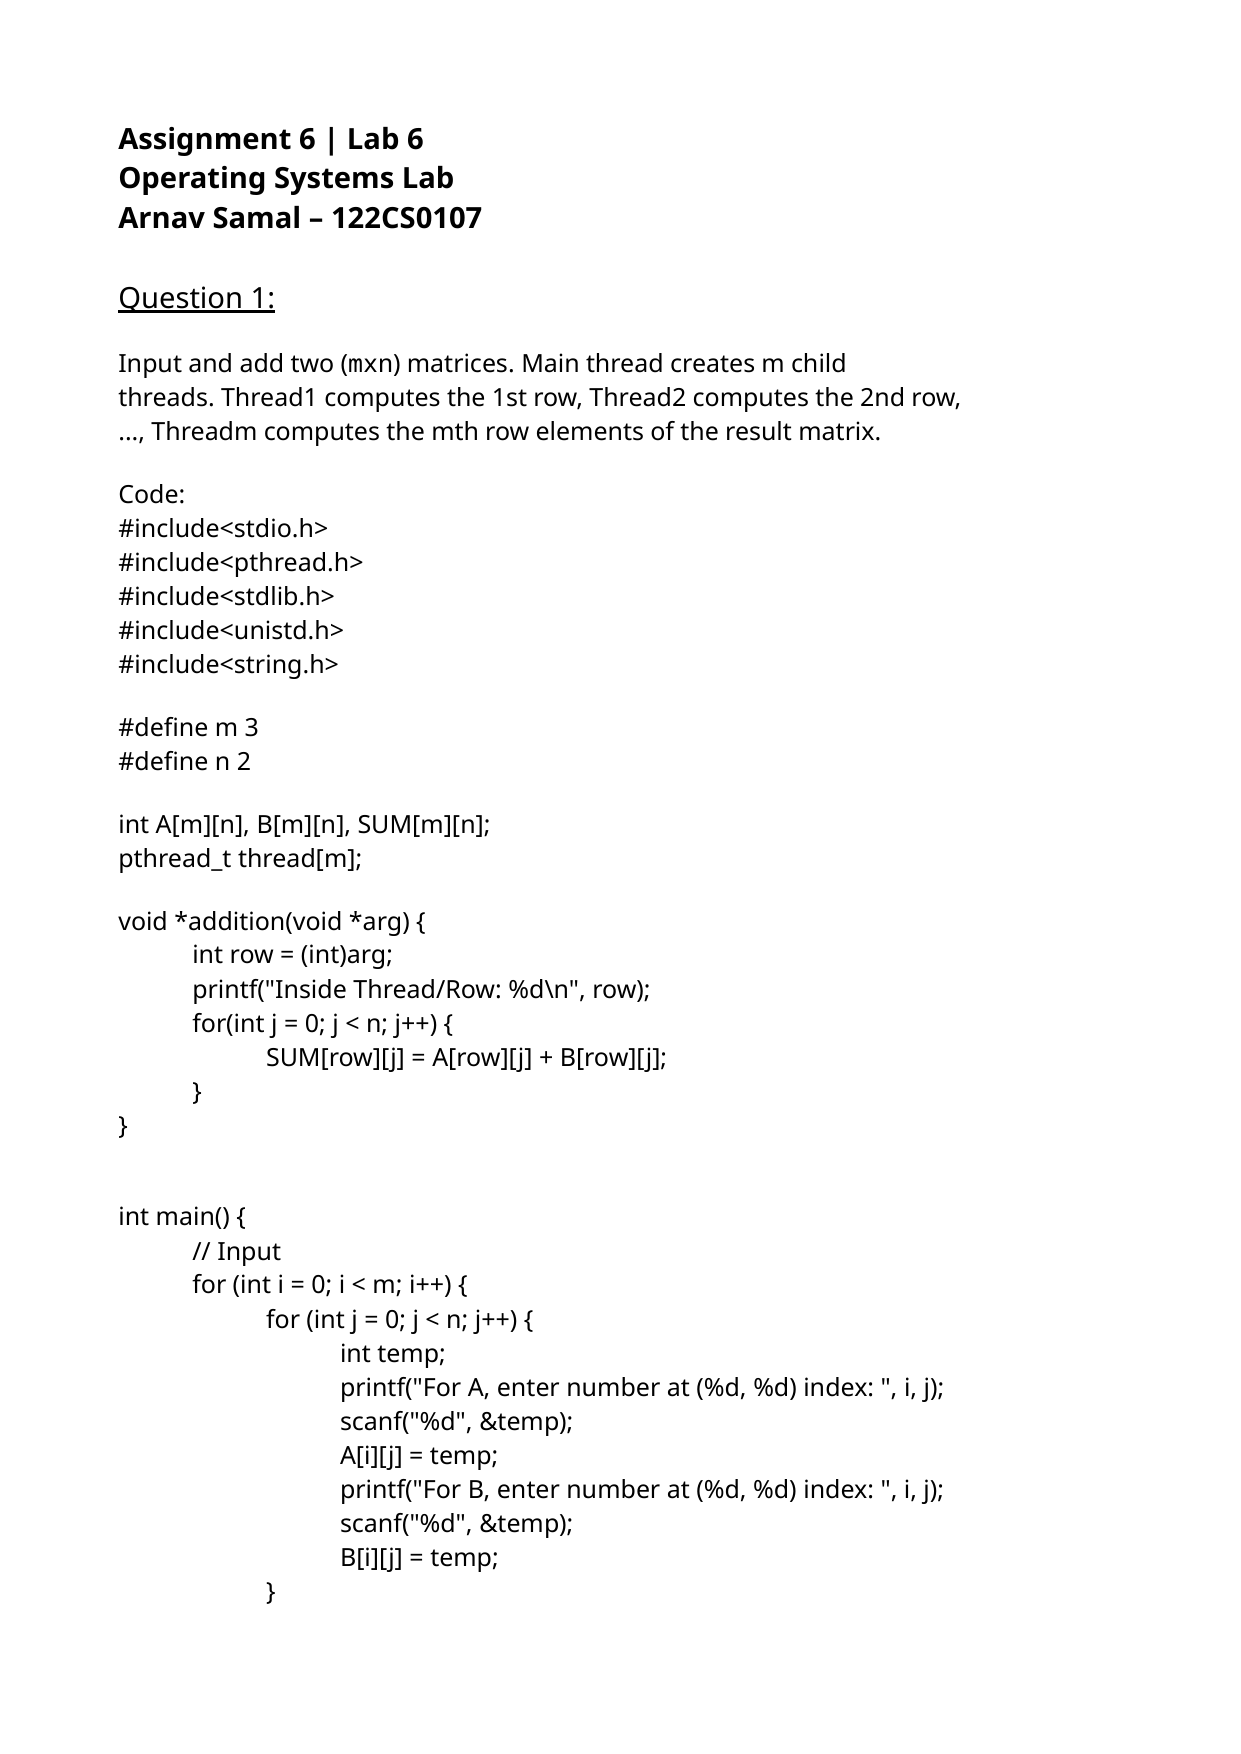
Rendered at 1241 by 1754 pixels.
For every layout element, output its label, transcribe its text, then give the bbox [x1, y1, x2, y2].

text #define m 3 [118, 709, 1122, 743]
text #include<string.h> [118, 647, 1122, 681]
text #include<pthread.h> [118, 544, 1122, 578]
text printf("For B, enter number at (%d, %d) index: ", i, j); [118, 1472, 1122, 1506]
text int A[m][n], B[m][n], SUM[m][n]; [118, 806, 1122, 840]
text #include<unistd.h> [118, 612, 1122, 647]
text for (int j = 0; j < n; j++) { [118, 1301, 1122, 1335]
text SUM[row][j] = A[row][j] + B[row][j]; [118, 1039, 1122, 1073]
text pthread_t thread[m]; [118, 840, 1122, 874]
text Assignment 6 | Lab 6 [118, 118, 1122, 158]
text for (int i = 0; i < m; i++) { [118, 1267, 1122, 1301]
text int row = (int)arg; [118, 937, 1122, 971]
text } [118, 1574, 1122, 1608]
text #include<stdlib.h> [118, 578, 1122, 612]
text int temp; [118, 1335, 1122, 1369]
text Operating Systems Lab [118, 158, 1122, 197]
text int main() { [118, 1199, 1122, 1233]
text scanf("%d", &temp); [118, 1403, 1122, 1437]
text Question 1: [118, 277, 1122, 317]
text scanf("%d", &temp); [118, 1506, 1122, 1540]
text #include<stdio.h> [118, 510, 1122, 544]
text A[i][j] = temp; [118, 1437, 1122, 1472]
text } [118, 1073, 1122, 1107]
text Arnav Samal – 122CS0107 [118, 197, 1122, 237]
text #define n 2 [118, 743, 1122, 777]
text void *addition(void *arg) { [118, 903, 1122, 937]
text Code: [118, 476, 1122, 510]
text printf("Inside Thread/Row: %d\n", row); [118, 971, 1122, 1005]
text // Input [118, 1233, 1122, 1267]
text Input and add two (mxn) matrices. Main thread creates m child threads. Thread1 computes the 1st row, Thread2 computes the 2nd row, ..., Threadm computes the mth row elements of the result matrix. [118, 345, 1122, 447]
text for(int j = 0; j < n; j++) { [118, 1005, 1122, 1039]
text } [118, 1107, 1122, 1142]
text printf("For A, enter number at (%d, %d) index: ", i, j); [118, 1369, 1122, 1403]
text B[i][j] = temp; [118, 1540, 1122, 1574]
